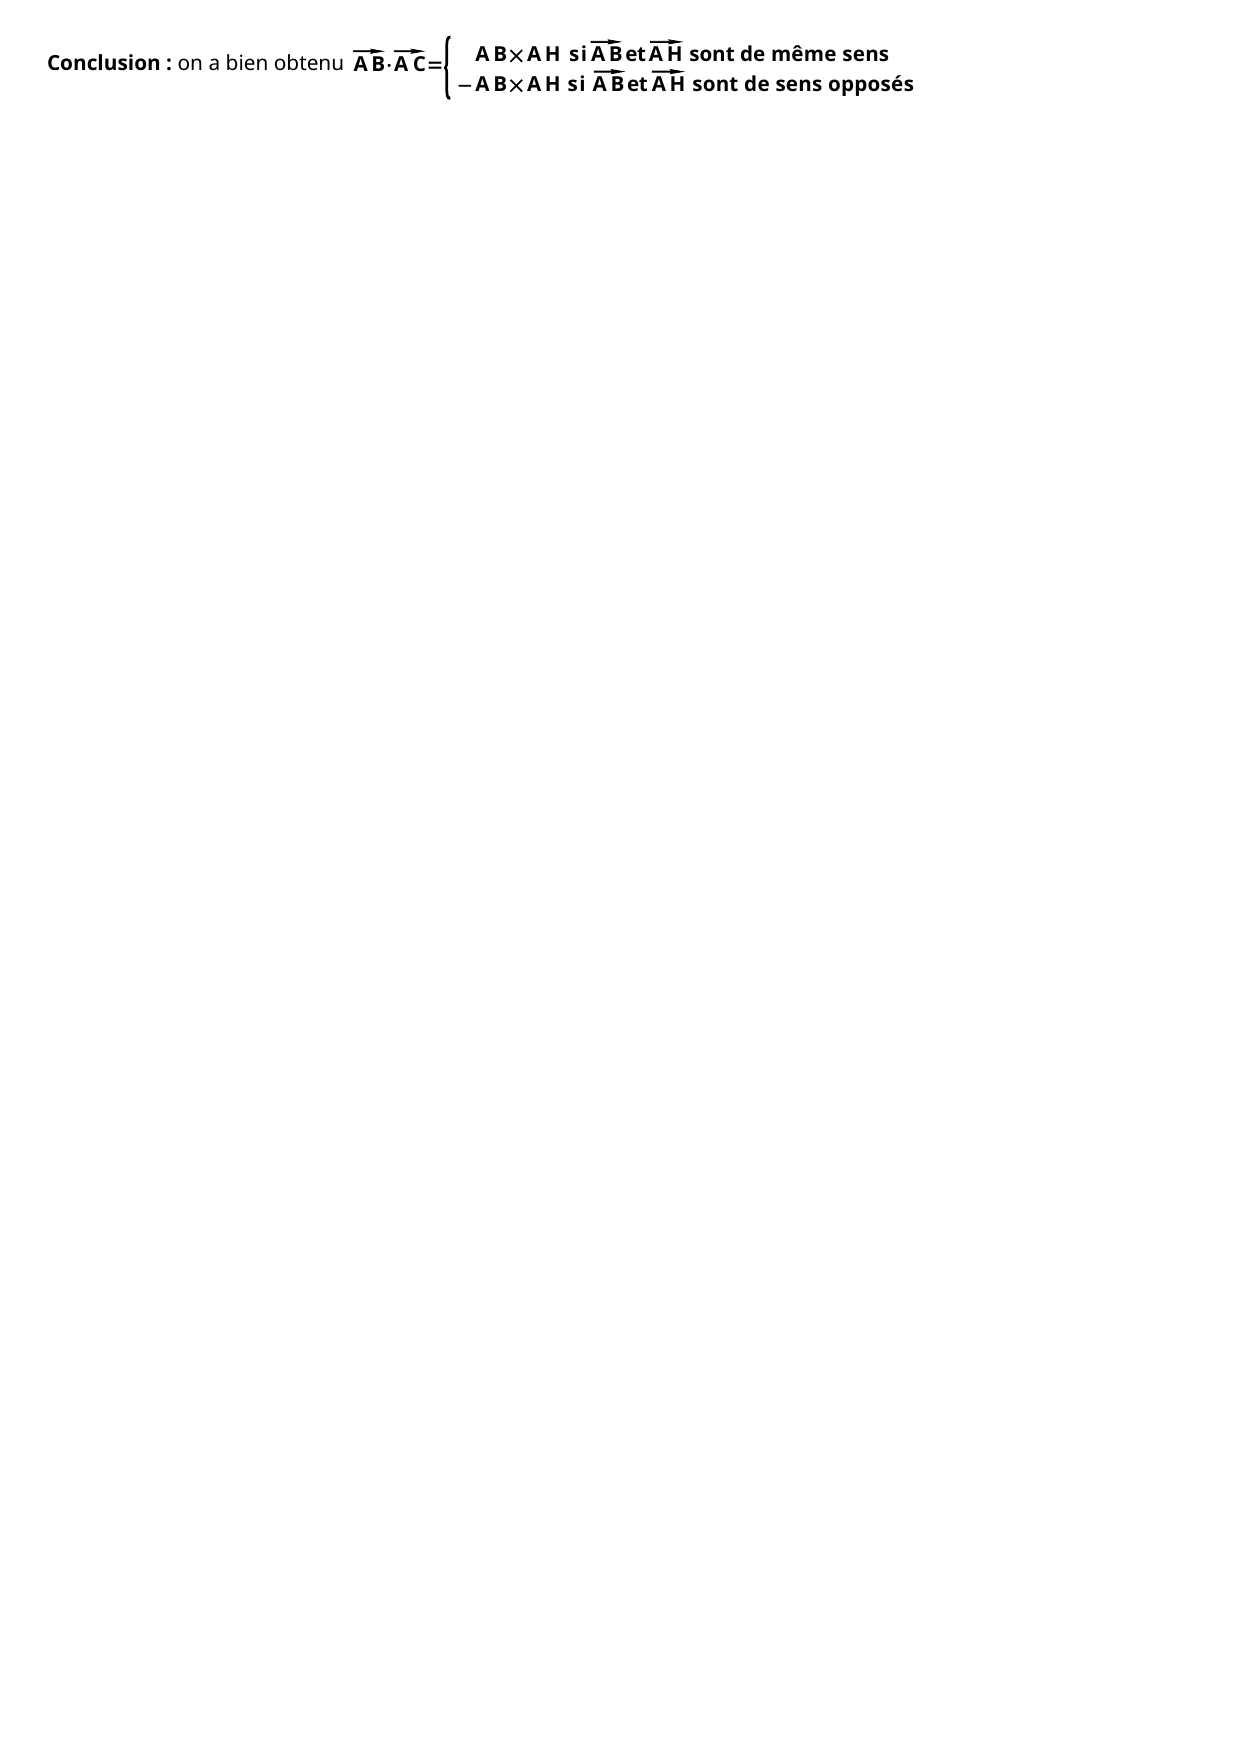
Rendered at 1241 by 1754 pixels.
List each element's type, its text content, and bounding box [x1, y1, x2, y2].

text Conclusion : on a bien obtenu [47, 33, 1194, 101]
